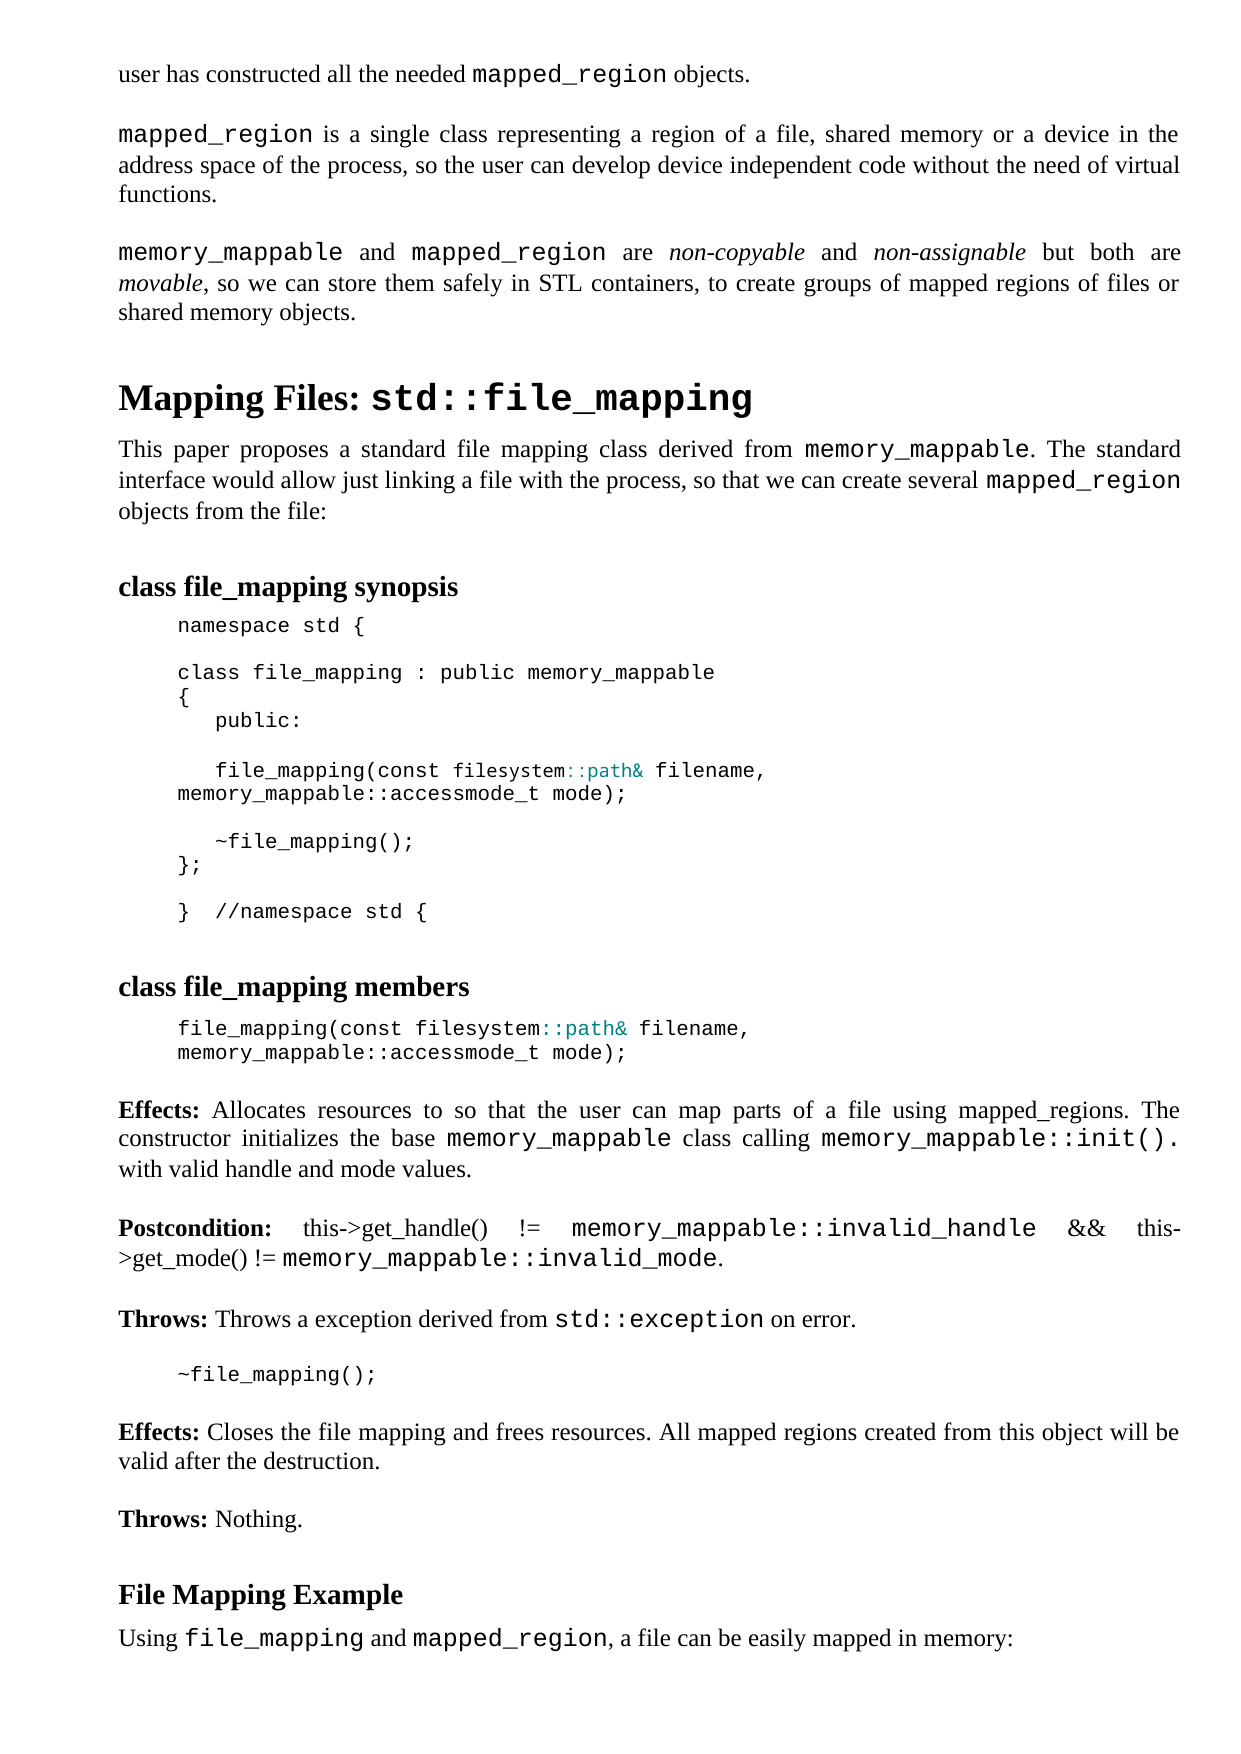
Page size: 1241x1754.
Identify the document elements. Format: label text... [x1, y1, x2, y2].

text file_mapping(const filesystem::path& filename, memory_mappable::accessmode_t mode); [177, 1015, 1122, 1065]
subtitle class file_mapping synopsis [118, 569, 1181, 603]
text This paper proposes a standard file mapping class derived from memory_mappable. The standard interface would allow just linking a file with the process, so that we can create several mapped_region objects from the file: [118, 434, 1181, 525]
text Using file_mapping and mapped_region, a file can be easily mapped in memory: [118, 1623, 1181, 1654]
subtitle class file_mapping members [118, 969, 1181, 1003]
text Postcondition: this->get_handle() != memory_mappable::invalid_handle && this->get_mode() != memory_mappable::invalid_mode. [118, 1213, 1181, 1274]
text Effects: Allocates resources to so that the user can map parts of a file using mapped_regions. The constructor initializes the base memory_mappable class calling memory_mappable::init(). with valid handle and mode values. [118, 1095, 1181, 1183]
text Throws: Throws a exception derived from std::exception on error. [118, 1304, 1181, 1334]
text file_mapping(const filesystem::path& filename, memory_mappable::accessmode_t mode); [177, 757, 1122, 807]
text }; [177, 854, 1122, 878]
text namespace std { [177, 615, 1122, 639]
text Effects: Closes the file mapping and frees resources. All mapped regions created from this object will be valid after the destruction. [118, 1417, 1181, 1475]
text public: [177, 710, 1122, 733]
text mapped_region is a single class representing a region of a file, shared memory or a device in the address space of the process, so the user can develop device independent code without the need of virtual functions. [118, 119, 1181, 208]
subtitle Mapping Files: std::file_mapping [118, 376, 1181, 422]
text } //namespace std { [177, 902, 1122, 925]
text { [177, 686, 1122, 710]
text ~file_mapping(); [177, 831, 1122, 854]
text Throws: Nothing. [118, 1504, 1181, 1533]
text class file_mapping : public memory_mappable [177, 662, 1122, 686]
subtitle File Mapping Example [118, 1577, 1181, 1611]
text memory_mappable and mapped_region are non-copyable and non-assignable but both are movable, so we can store them safely in STL containers, to create groups of mapped regions of files or shared memory objects. [118, 237, 1181, 326]
text user has constructed all the needed mapped_region objects. [118, 59, 1181, 90]
text ~file_mapping(); [177, 1364, 1122, 1388]
